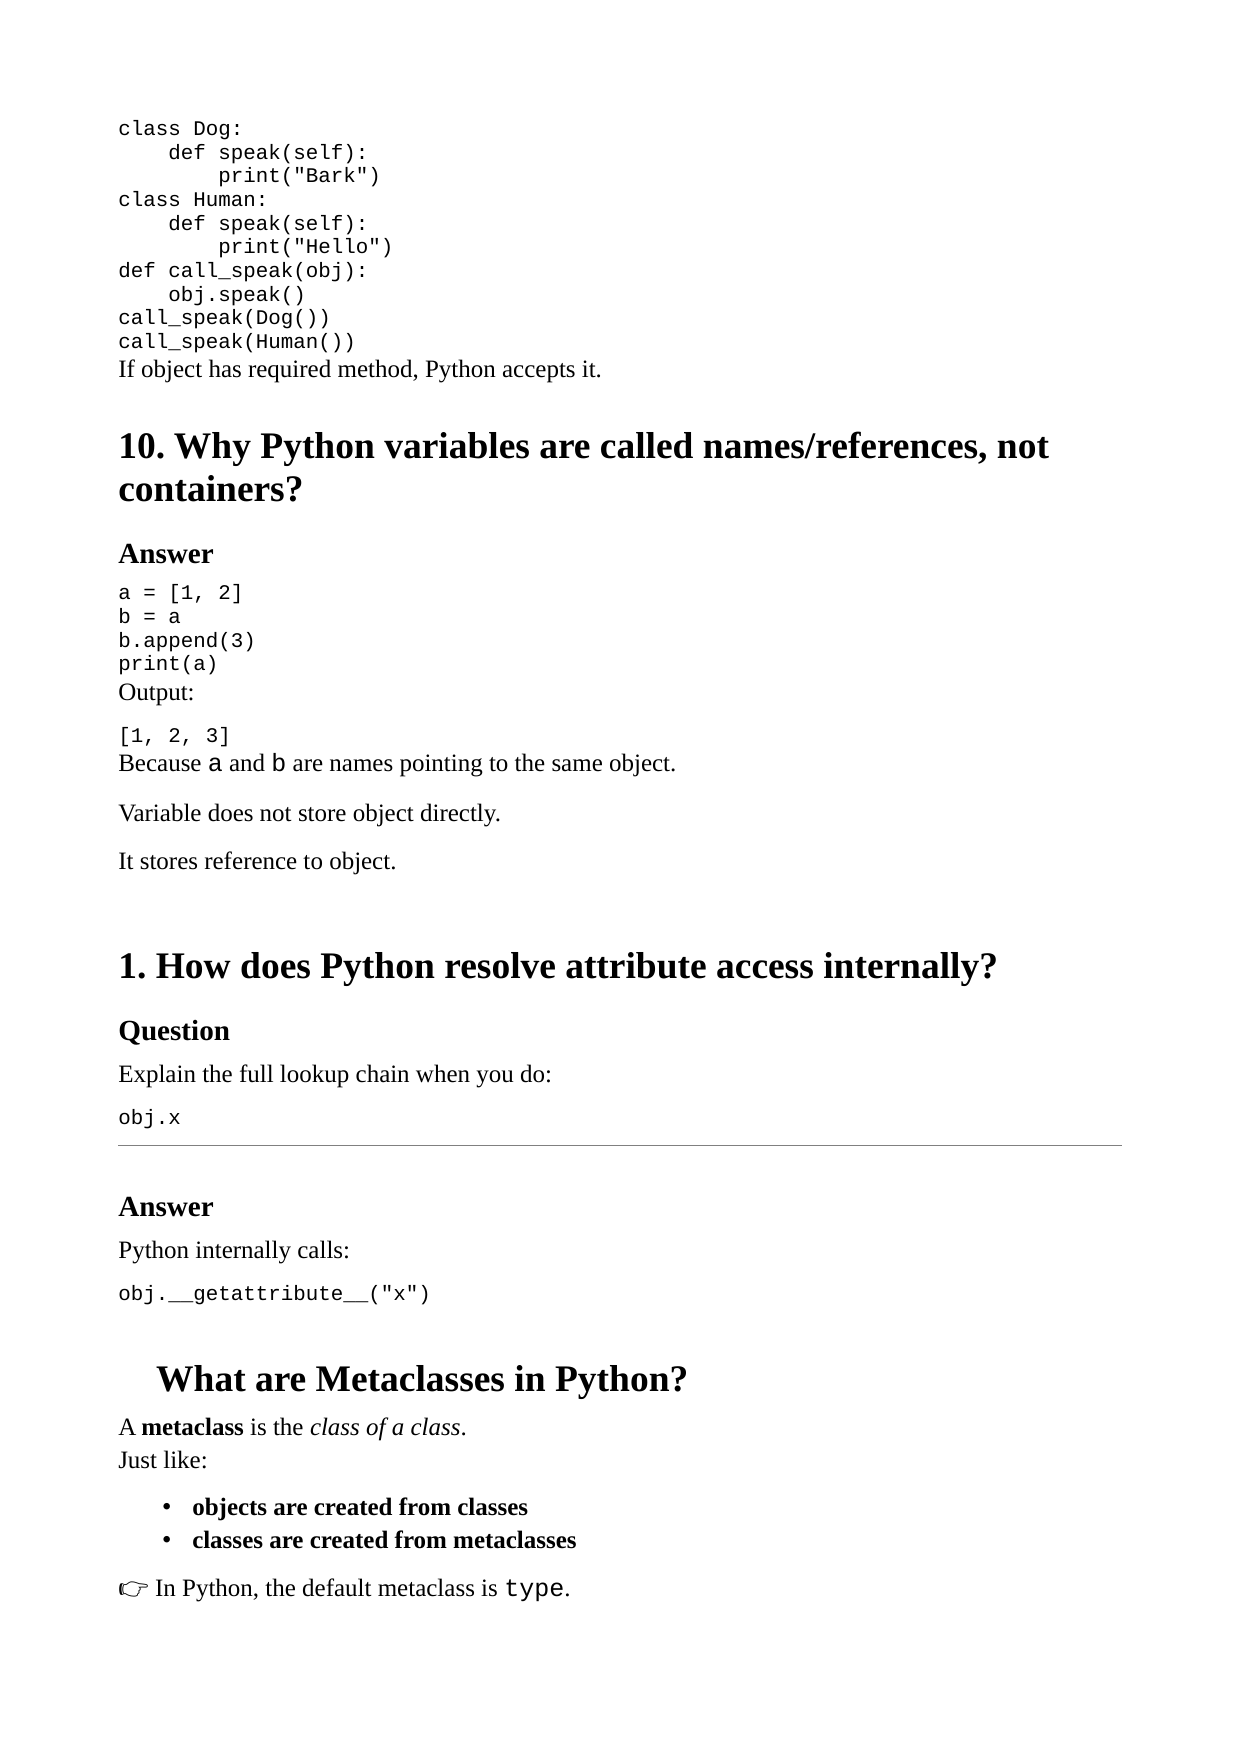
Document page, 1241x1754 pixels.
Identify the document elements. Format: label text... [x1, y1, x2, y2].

text Explain the full lookup chain when you do: [118, 1059, 1122, 1088]
subtitle 1. How does Python resolve attribute access internally? [118, 943, 1122, 986]
text Variable does not store object directly. [118, 798, 1122, 827]
text obj.__getattribute__("x") [118, 1283, 1122, 1307]
text 👉 In Python, the default metaclass is type. [118, 1573, 1122, 1604]
text Output: [118, 677, 1122, 706]
text def speak(self): [118, 142, 1122, 165]
text print(a) [118, 653, 1122, 677]
text print("Hello") [118, 236, 1122, 260]
text class Dog: [118, 118, 1122, 142]
text obj.speak() [118, 284, 1122, 307]
list classes are created from metaclasses [162, 1526, 1122, 1554]
list objects are created from classes [162, 1492, 1122, 1521]
text class Human: [118, 189, 1122, 213]
text It stores reference to object. [118, 846, 1122, 874]
text Python internally calls: [118, 1235, 1122, 1264]
subtitle 10. Why Python variables are called names/references, not containers? [118, 423, 1122, 509]
subtitle Answer [118, 1189, 1122, 1223]
subtitle Question [118, 1013, 1122, 1047]
text obj.x [118, 1107, 1122, 1131]
subtitle 🧠 What are Metaclasses in Python? [118, 1356, 1122, 1399]
text b = a [118, 606, 1122, 630]
text [1, 2, 3] [118, 724, 1122, 748]
text call_speak(Dog()) [118, 307, 1122, 331]
subtitle Answer [118, 536, 1122, 570]
text b.append(3) [118, 630, 1122, 653]
text call_speak(Human()) [118, 331, 1122, 354]
text Because a and b are names pointing to the same object. [118, 748, 1122, 779]
text A metaclass is the class of a class. Just like: [118, 1412, 1122, 1474]
text def speak(self): [118, 213, 1122, 236]
text print("Bark") [118, 165, 1122, 189]
text If object has required method, Python accepts it. [118, 354, 1122, 383]
text def call_speak(obj): [118, 260, 1122, 284]
text a = [1, 2] [118, 582, 1122, 606]
